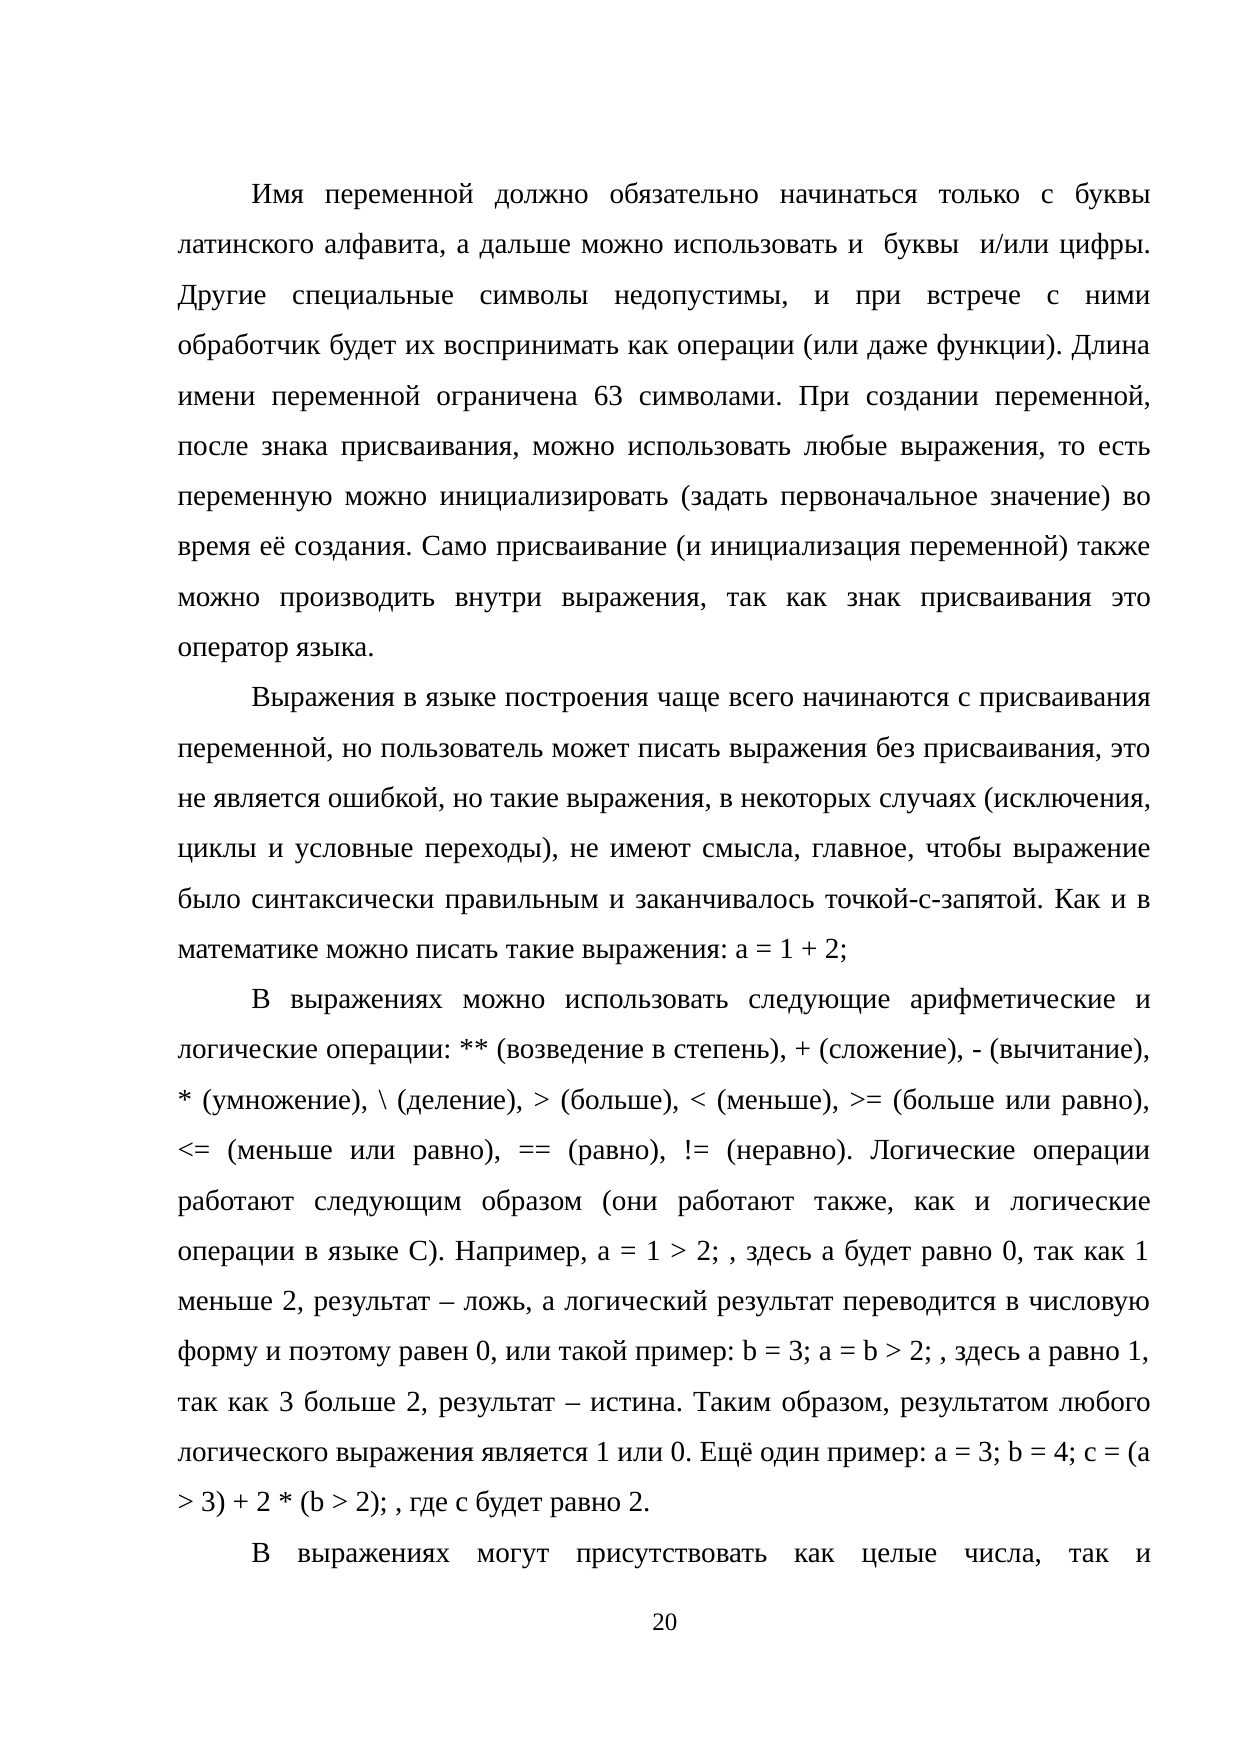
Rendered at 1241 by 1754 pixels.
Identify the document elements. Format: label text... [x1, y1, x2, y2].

text В выражениях можно использовать следующие арифметические и логические операции: ** (возведение в степень), + (сложение), - (вычитание), * (умножение), \ (деление), > (больше), < (меньше), >= (больше или равно), <= (меньше или равно), == (равно), != (неравно). Логические операции работают следующим образом (они работают также, как и логические операции в языке C). Например, a = 1 > 2; , здесь a будет равно 0, так как 1 меньше 2, результат – ложь, а логический результат переводится в числовую форму и поэтому равен 0, или такой пример: b = 3; a = b > 2; , здесь a равно 1, так как 3 больше 2, результат – истина. Таким образом, результатом любого логического выражения является 1 или 0. Ещё один пример: a = 3; b = 4; c = (a > 3) + 2 * (b > 2); , где c будет равно 2. [177, 981, 1152, 1518]
text Выражения в языке построения чаще всего начинаются с присваивания переменной, но пользователь может писать выражения без присваивания, это не является ошибкой, но такие выражения, в некоторых случаях (исключения, циклы и условные переходы), не имеют смысла, главное, чтобы выражение было синтаксически правильным и заканчивалось точкой-с-запятой. Как и в математике можно писать такие выражения: a = 1 + 2; [177, 679, 1152, 964]
text Имя переменной должно обязательно начинаться только с буквы латинского алфавита, а дальше можно использовать и буквы и/или цифры. Другие специальные символы недопустимы, и при встрече с ними обработчик будет их воспринимать как операции (или даже функции). Длина имени переменной ограничена 63 символами. При создании переменной, после знака присваивания, можно использовать любые выражения, то есть переменную можно инициализировать (задать первоначальное значение) во время её создания. Само присваивание (и инициализация переменной) также можно производить внутри выражения, так как знак присваивания это оператор языка. [177, 176, 1152, 663]
text В выражениях могут присутствовать как целые числа, так и [177, 1535, 1152, 1568]
